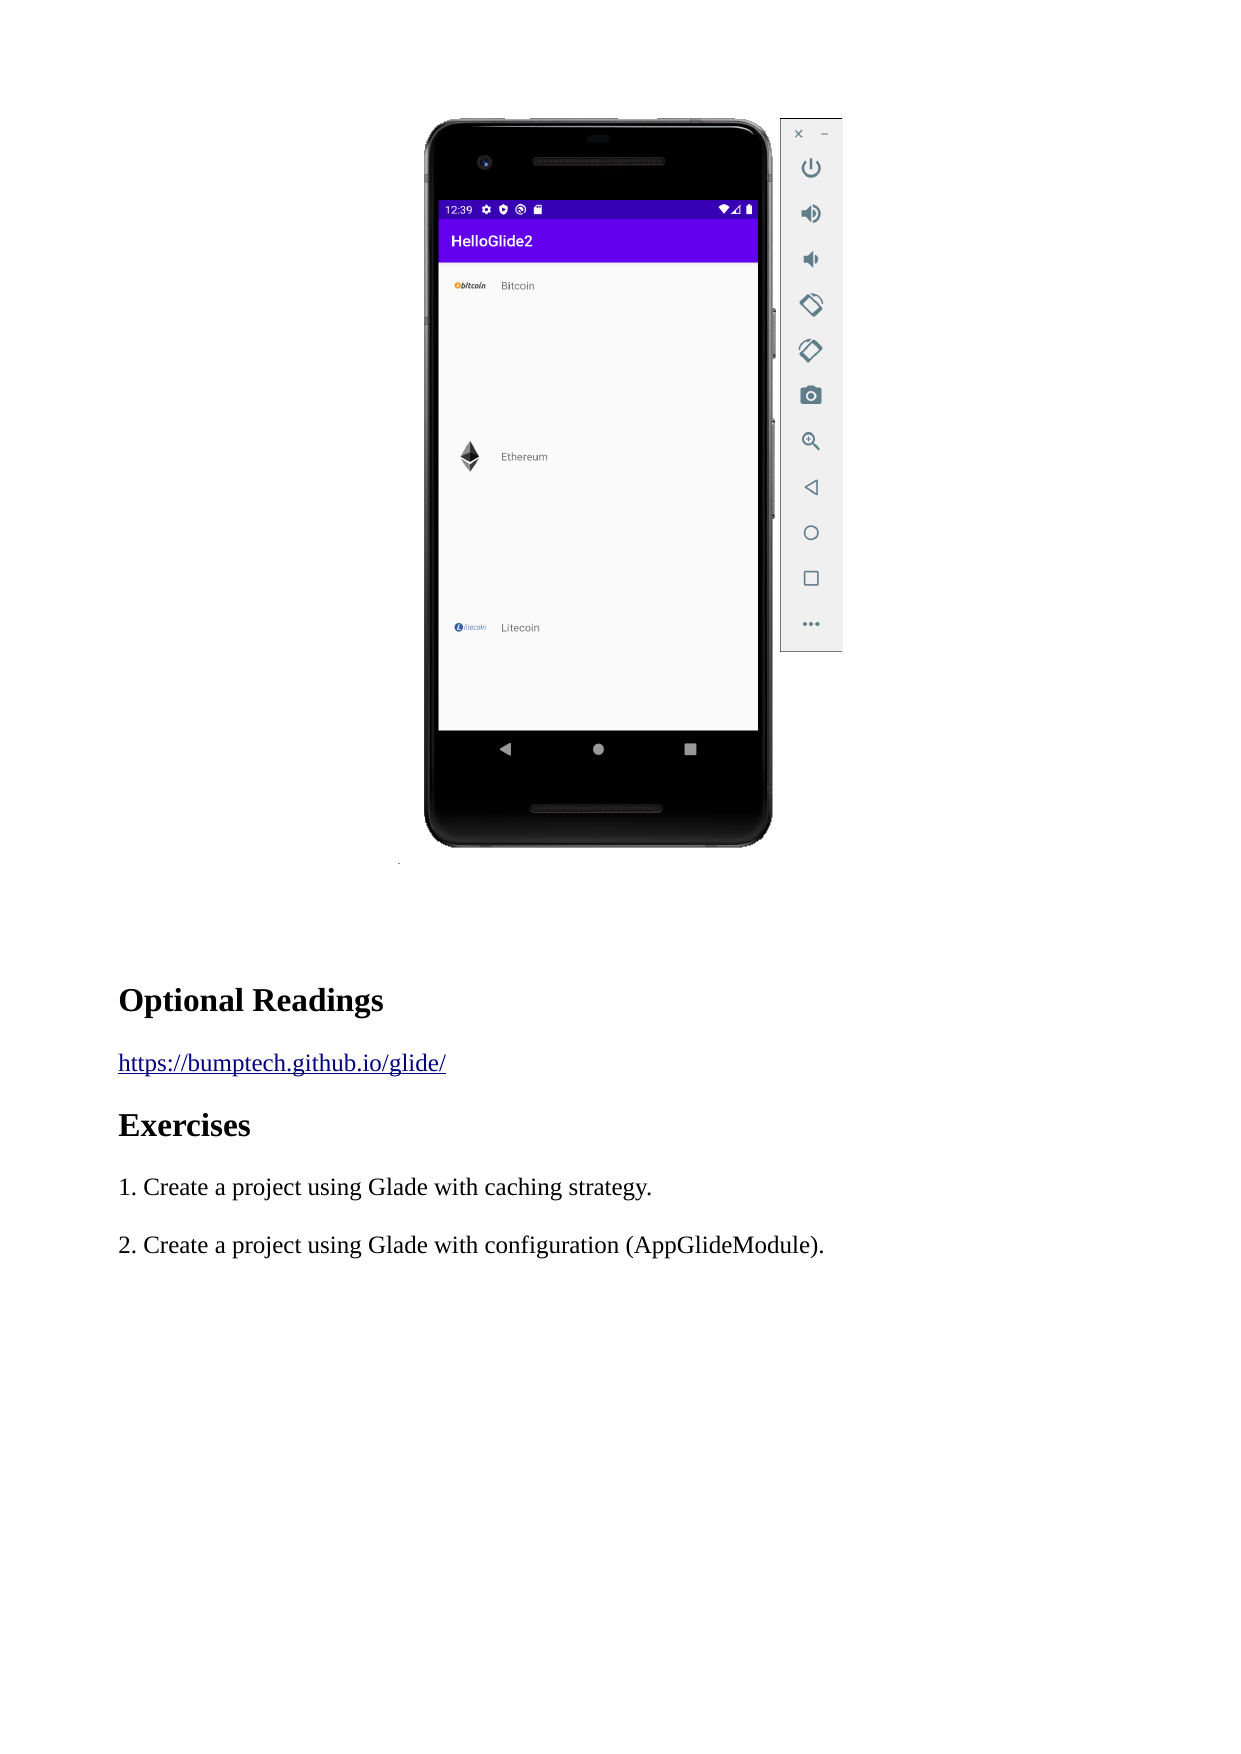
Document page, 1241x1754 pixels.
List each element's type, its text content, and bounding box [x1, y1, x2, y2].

text 1. Create a project using Glade with caching strategy. [118, 1172, 1122, 1201]
text https://bumptech.github.io/glide/ [118, 1048, 1122, 1076]
text 2. Create a project using Glade with configuration (AppGlideModule). [118, 1230, 1122, 1258]
text Optional Readings [118, 981, 1122, 1019]
picture [398, 118, 843, 864]
text Exercises [118, 1105, 1122, 1143]
